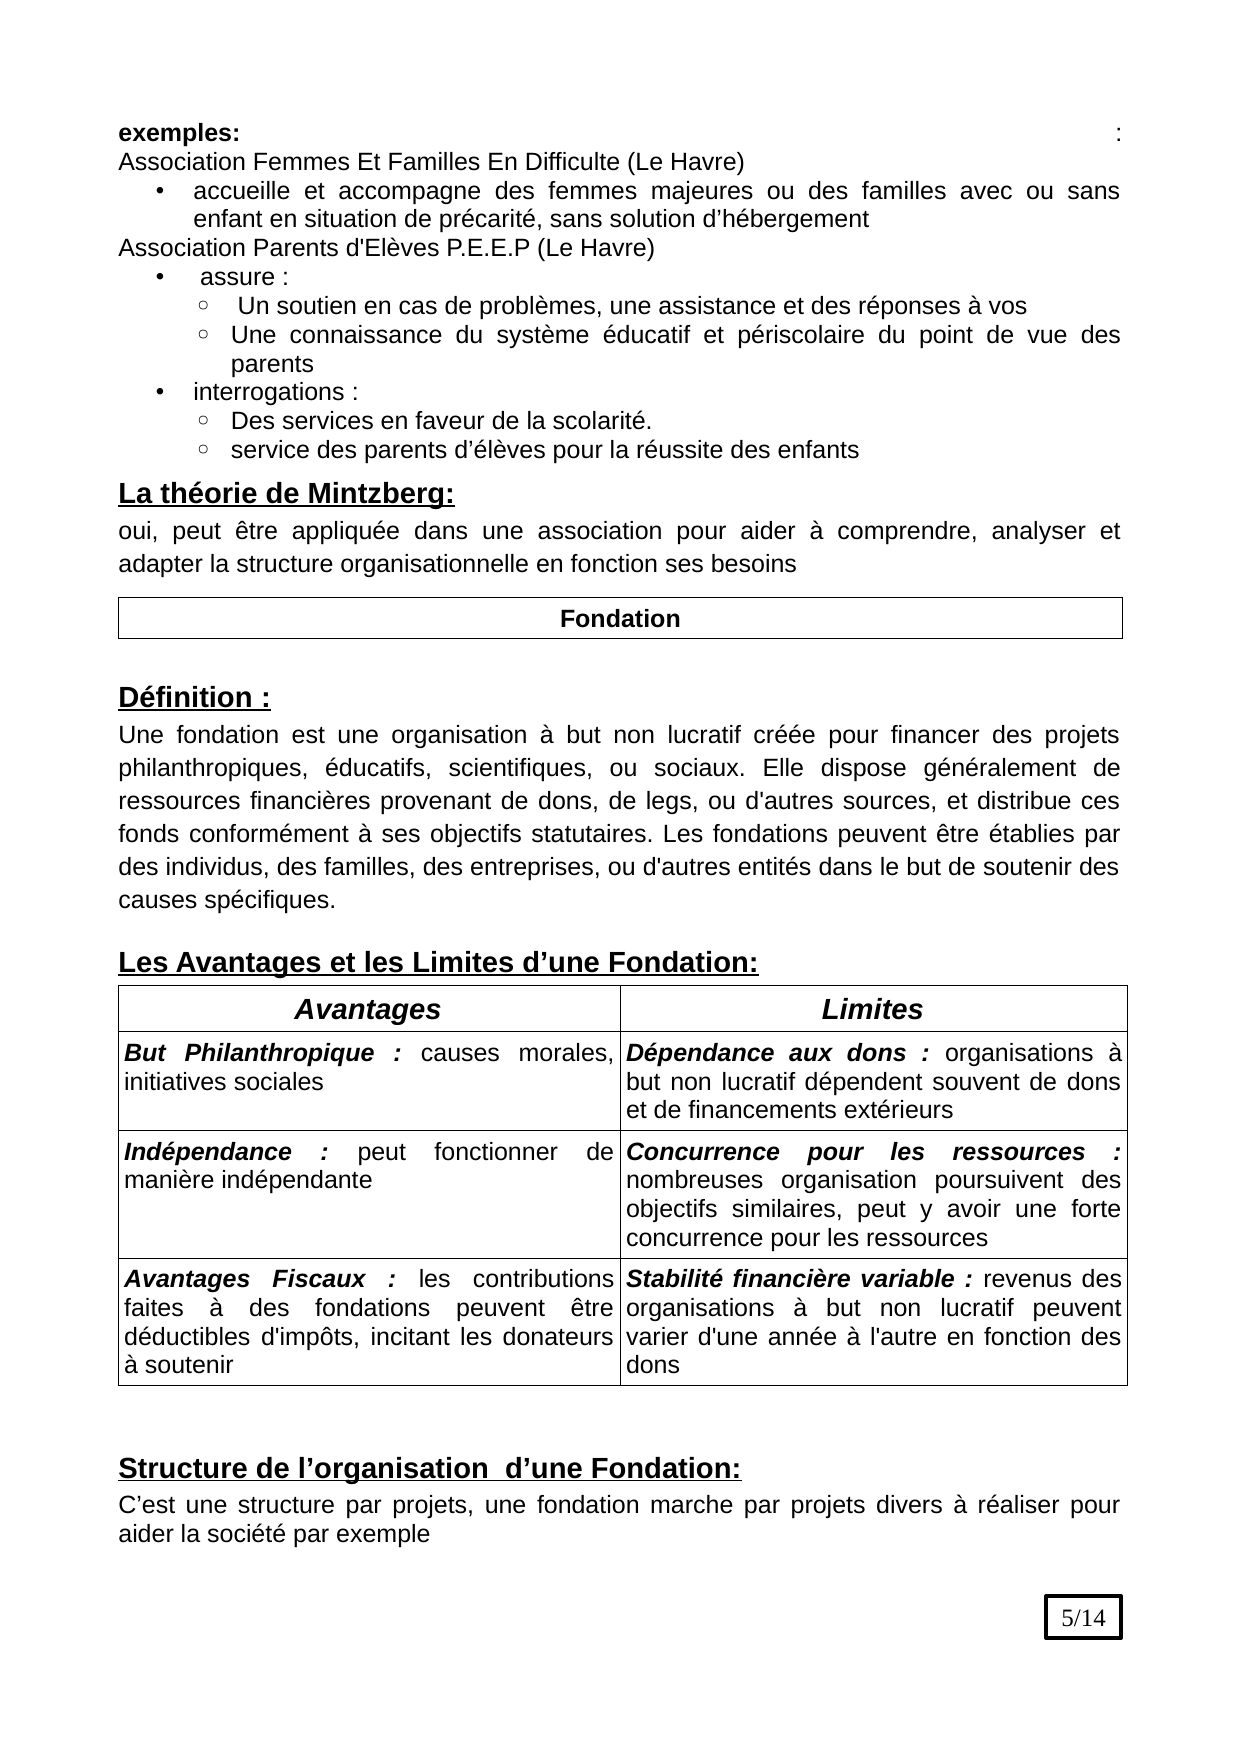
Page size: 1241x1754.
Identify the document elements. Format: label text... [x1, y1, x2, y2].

list Des services en faveur de la scolarité. [193, 406, 1122, 435]
table_header Limites [621, 986, 1127, 1031]
table_header Avantages [119, 986, 620, 1031]
table_cell Avantages Fiscaux : les contributions faites à des fondations peuvent être déductibles d'impôts, incitant les donateurs à soutenir [119, 1259, 620, 1385]
list service des parents d’élèves pour la réussite des enfants [193, 435, 1122, 464]
subtitle Structure de l’organisation d’une Fondation: [118, 1451, 1122, 1484]
subtitle La théorie de Mintzberg: [118, 476, 1122, 510]
list interrogations : [156, 377, 1122, 406]
table_cell Dépendance aux dons : organisations à but non lucratif dépendent souvent de dons et de financements extérieurs [621, 1032, 1127, 1130]
table_header Fondation [119, 598, 1122, 638]
list accueille et accompagne des femmes majeures ou des familles avec ou sans enfant en situation de précarité, sans solution d’hébergement [156, 176, 1122, 233]
subtitle Définition : [118, 680, 1122, 714]
table_cell Indépendance : peut fonctionner de manière indépendante [119, 1131, 620, 1257]
text C’est une structure par projets, une fondation marche par projets divers à réaliser pour aider la société par exemple [118, 1491, 1122, 1548]
table_cell Stabilité financière variable : revenus des organisations à but non lucratif peuvent varier d'une année à l'autre en fonction des dons [621, 1259, 1127, 1385]
text Association Parents d'Elèves P.E.E.P (Le Havre) [118, 233, 1122, 262]
list assure : [156, 262, 1122, 291]
list Un soutien en cas de problèmes, une assistance et des réponses à vos [193, 291, 1122, 320]
list Une connaissance du système éducatif et périscolaire du point de vue des parents [193, 320, 1122, 377]
table_cell Concurrence pour les ressources : nombreuses organisation poursuivent des objectifs similaires, peut y avoir une forte concurrence pour les ressources [621, 1131, 1127, 1257]
text oui, peut être appliquée dans une association pour aider à comprendre, analyser et adapter la structure organisationnelle en fonction ses besoins [118, 516, 1122, 578]
text Une fondation est une organisation à but non lucratif créée pour financer des projets philanthropiques, éducatifs, scientifiques, ou sociaux. Elle dispose généralement de ressources financières provenant de dons, de legs, ou d'autres sources, et distribue ces fonds conformément à ses objectifs statutaires. Les fondations peuvent être établies par des individus, des familles, des entreprises, ou d'autres entités dans le but de soutenir des causes spécifiques. [118, 720, 1122, 914]
text exemples: : Association Femmes Et Familles En Difficulte (Le Havre) [118, 118, 1122, 176]
subtitle Les Avantages et les Limites d’une Fondation: [118, 945, 1122, 979]
table_cell But Philanthropique : causes morales, initiatives sociales [119, 1032, 620, 1130]
